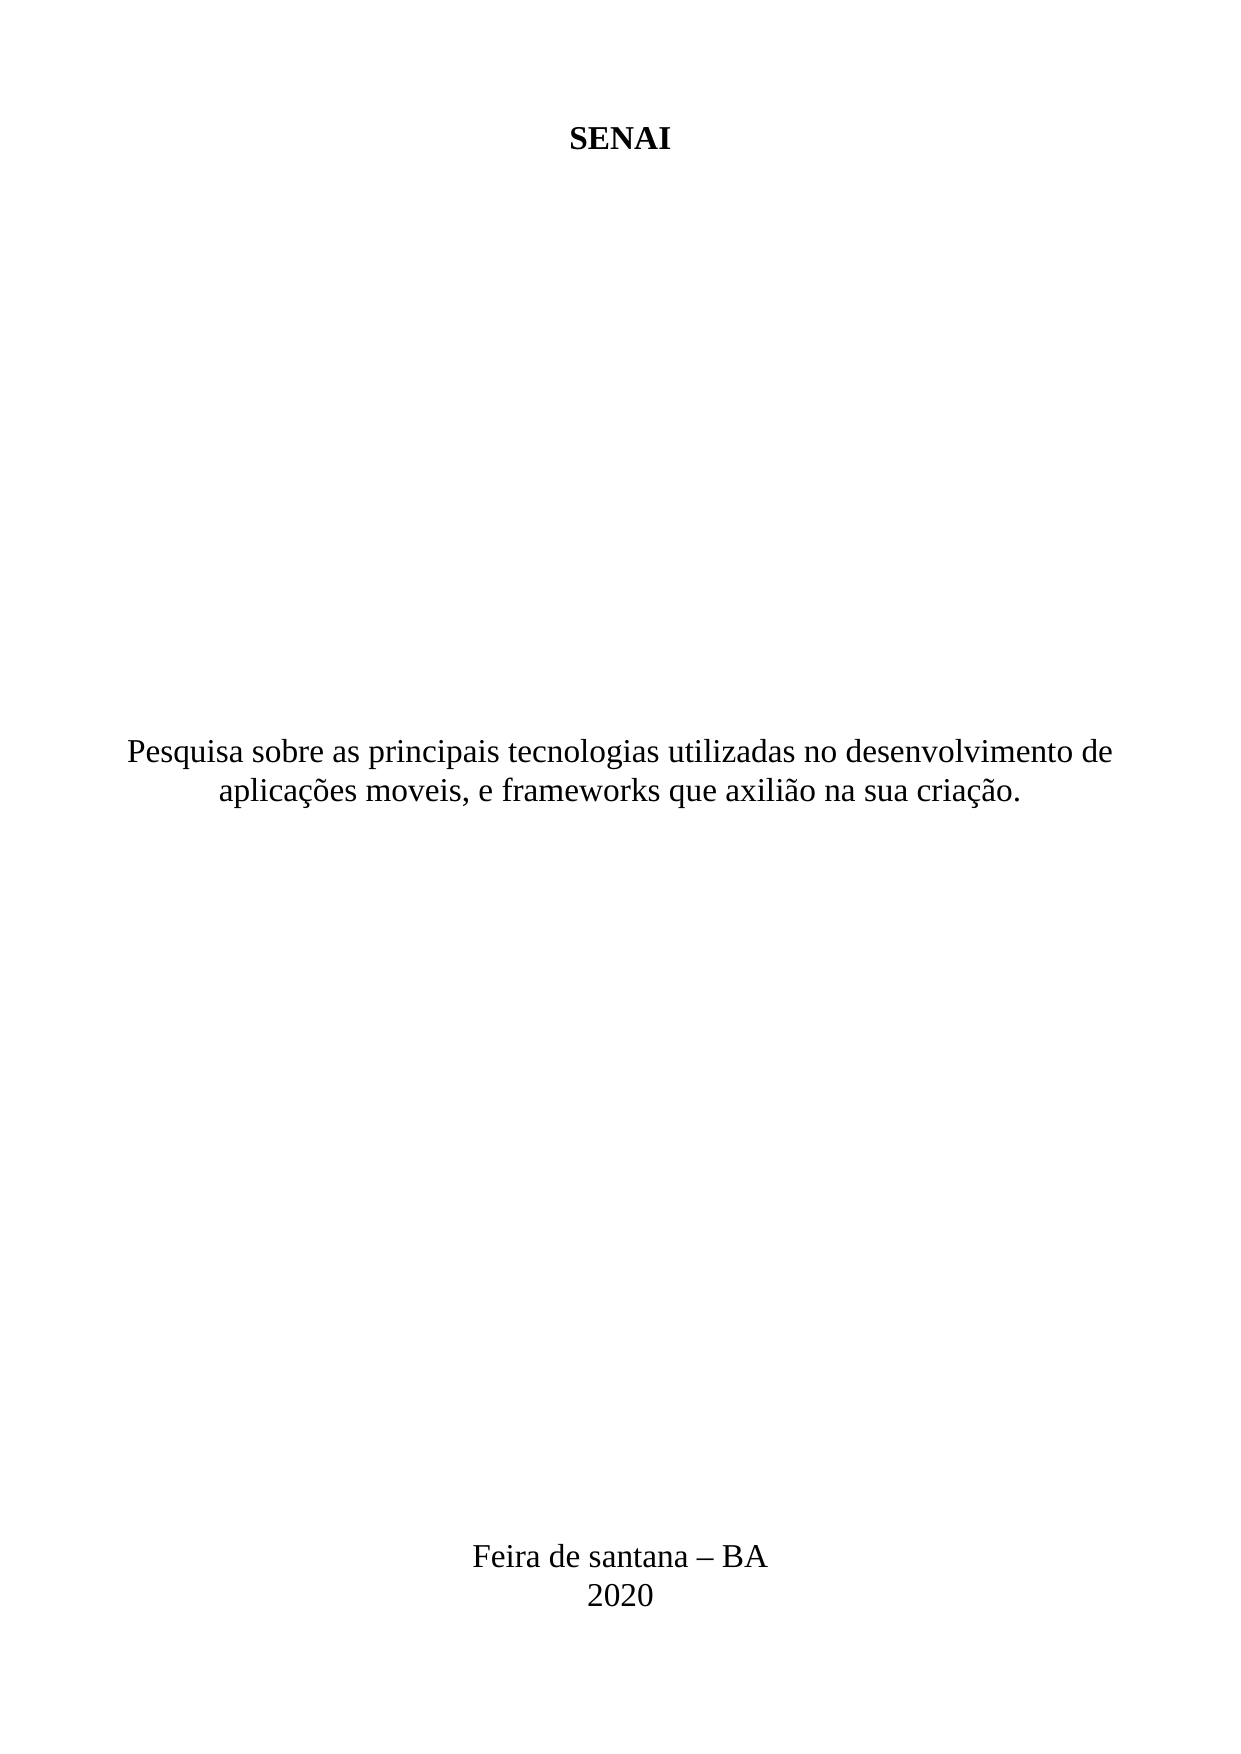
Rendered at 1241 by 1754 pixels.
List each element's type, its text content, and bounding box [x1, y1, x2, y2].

text 2020 [118, 1575, 1122, 1613]
text SENAI [118, 118, 1122, 156]
text Pesquisa sobre as principais tecnologias utilizadas no desenvolvimento de aplicações moveis, e frameworks que axilião na sua criação. [118, 731, 1122, 808]
text Feira de santana – BA [118, 1536, 1122, 1575]
